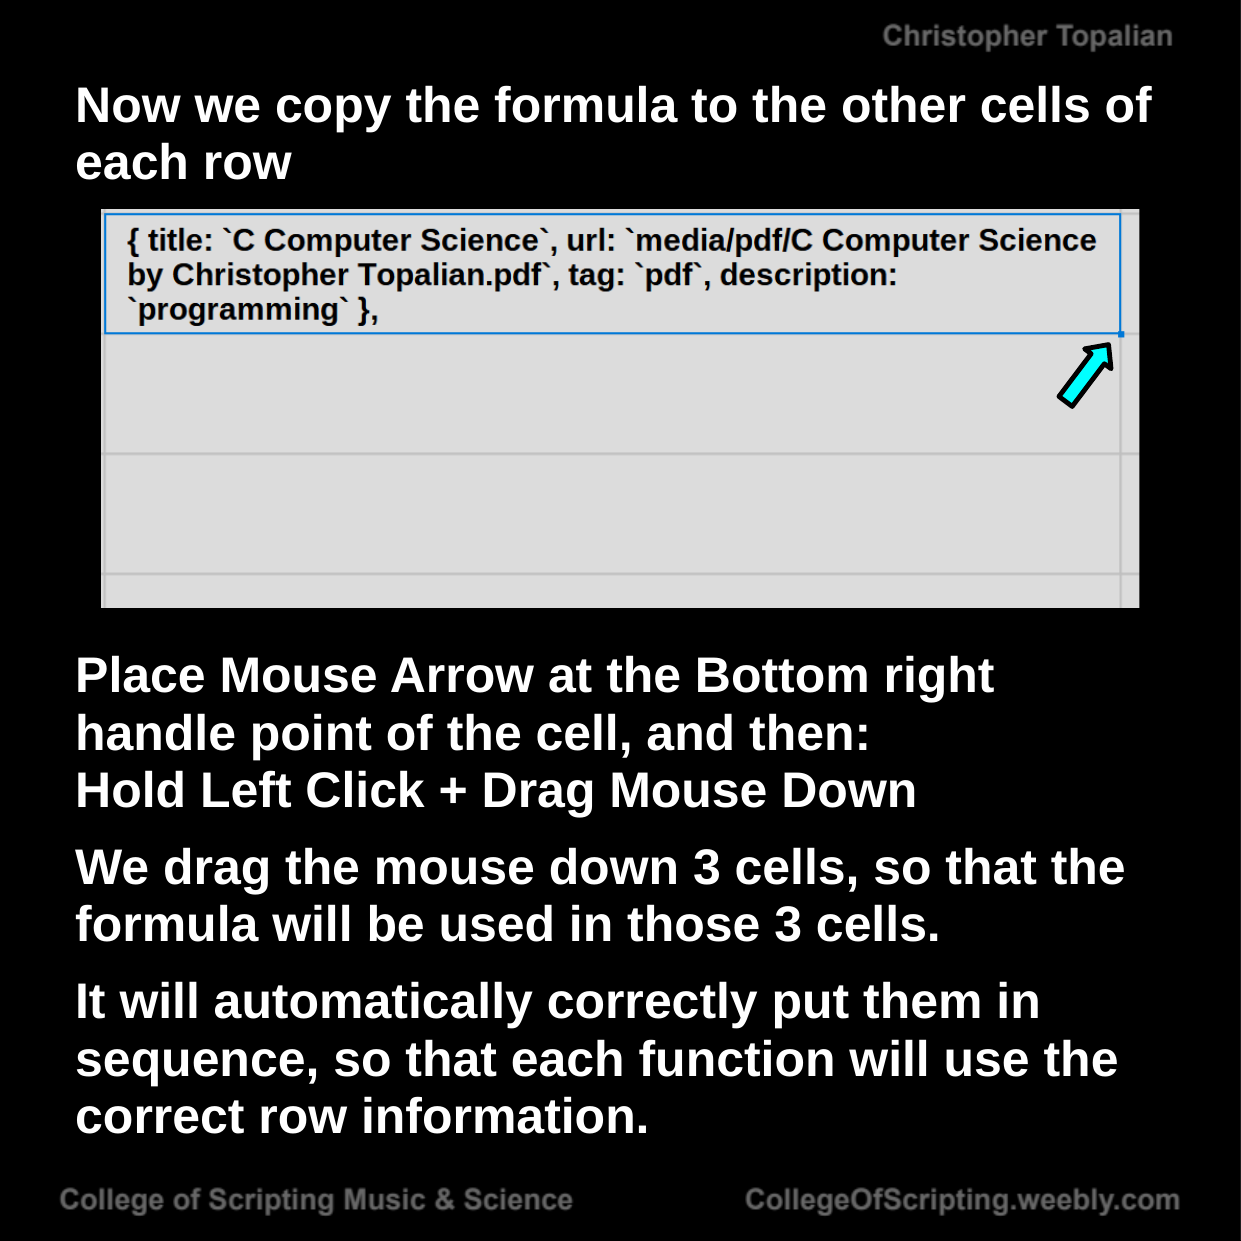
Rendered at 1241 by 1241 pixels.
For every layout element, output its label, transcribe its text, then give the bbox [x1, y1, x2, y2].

text Place Mouse Arrow at the Bottom right handle point of the cell, and then: [75, 646, 1166, 761]
text It will automatically correctly put them in sequence, so that each function will use the correct row information. [75, 971, 1166, 1144]
text Hold Left Click + Drag Mouse Down [75, 761, 1166, 818]
picture [101, 209, 1140, 608]
text We drag the mouse down 3 cells, so that the formula will be used in those 3 cells. [75, 837, 1166, 952]
text Now we copy the formula to the other cells of each row [75, 75, 1166, 190]
